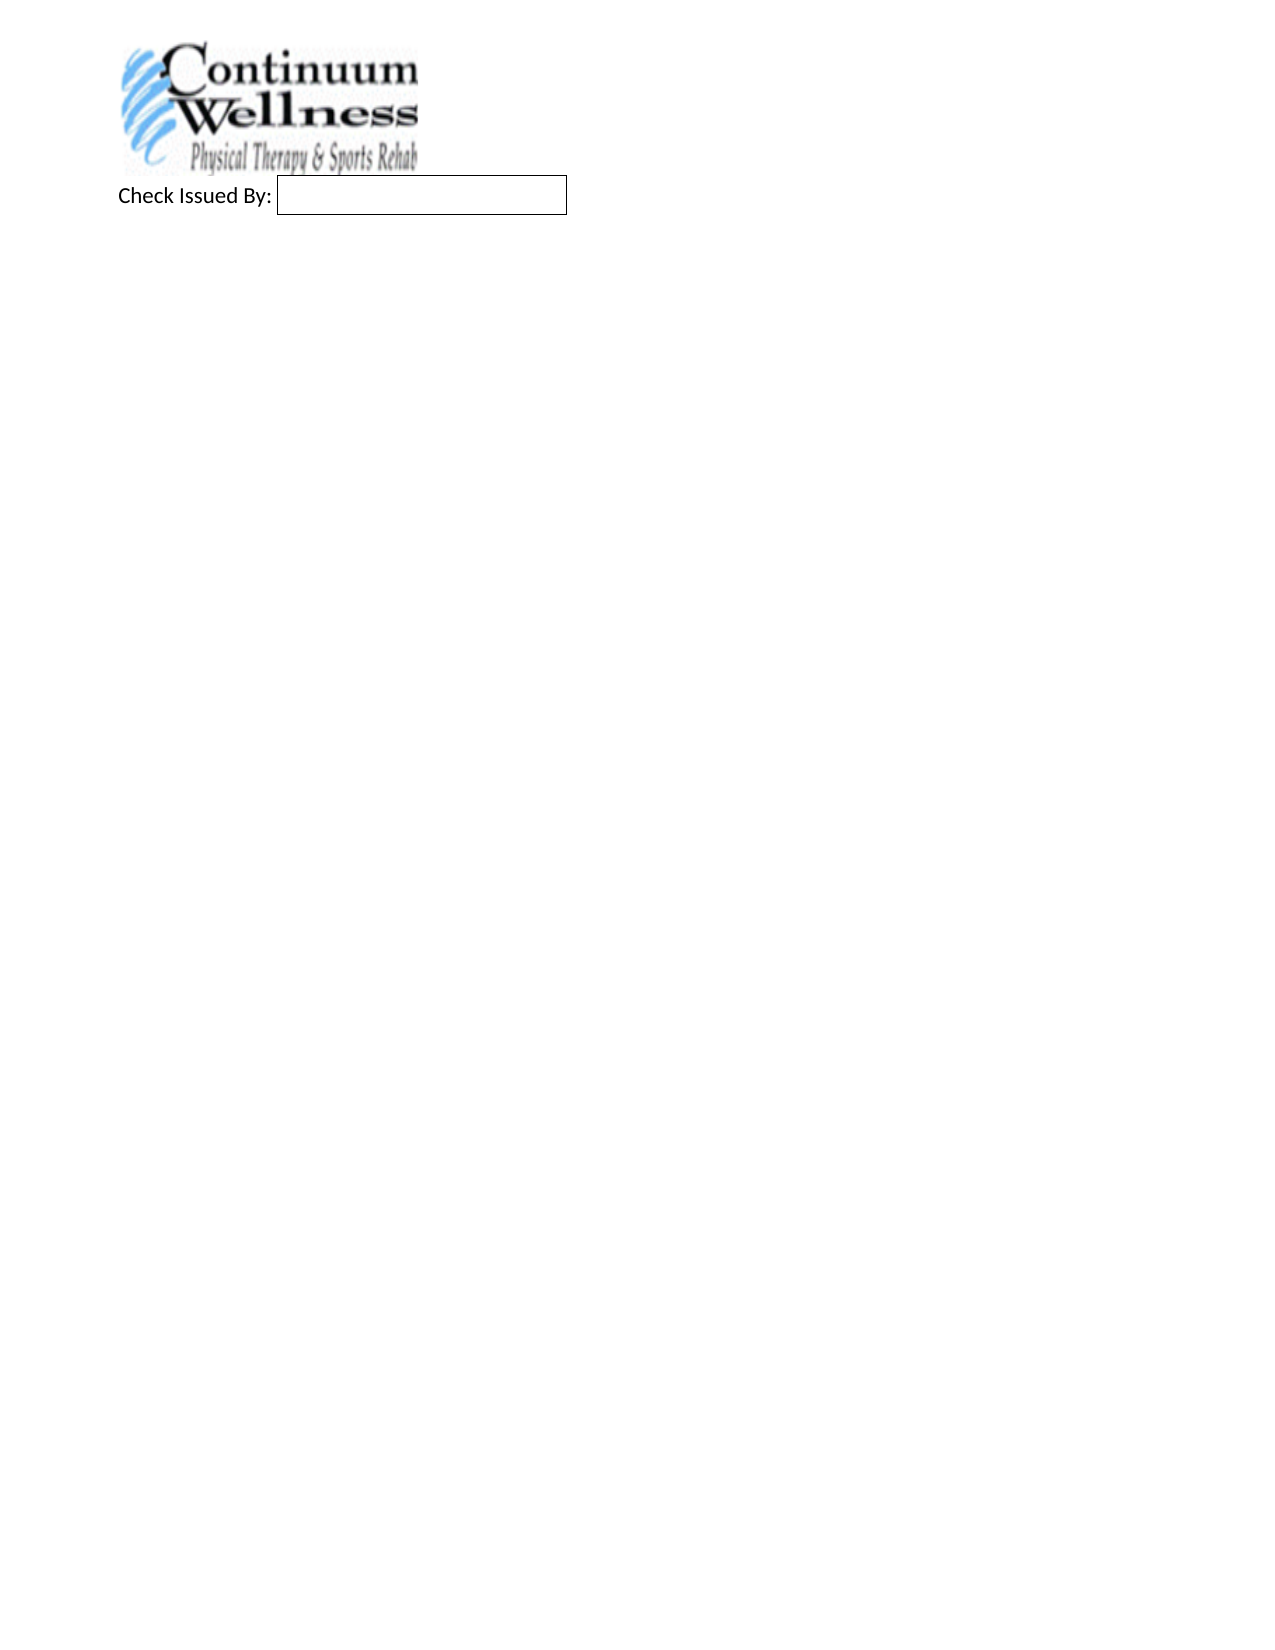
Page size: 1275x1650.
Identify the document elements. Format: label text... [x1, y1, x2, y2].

text Check Issued By: [118, 176, 277, 214]
text [567, 176, 1157, 214]
